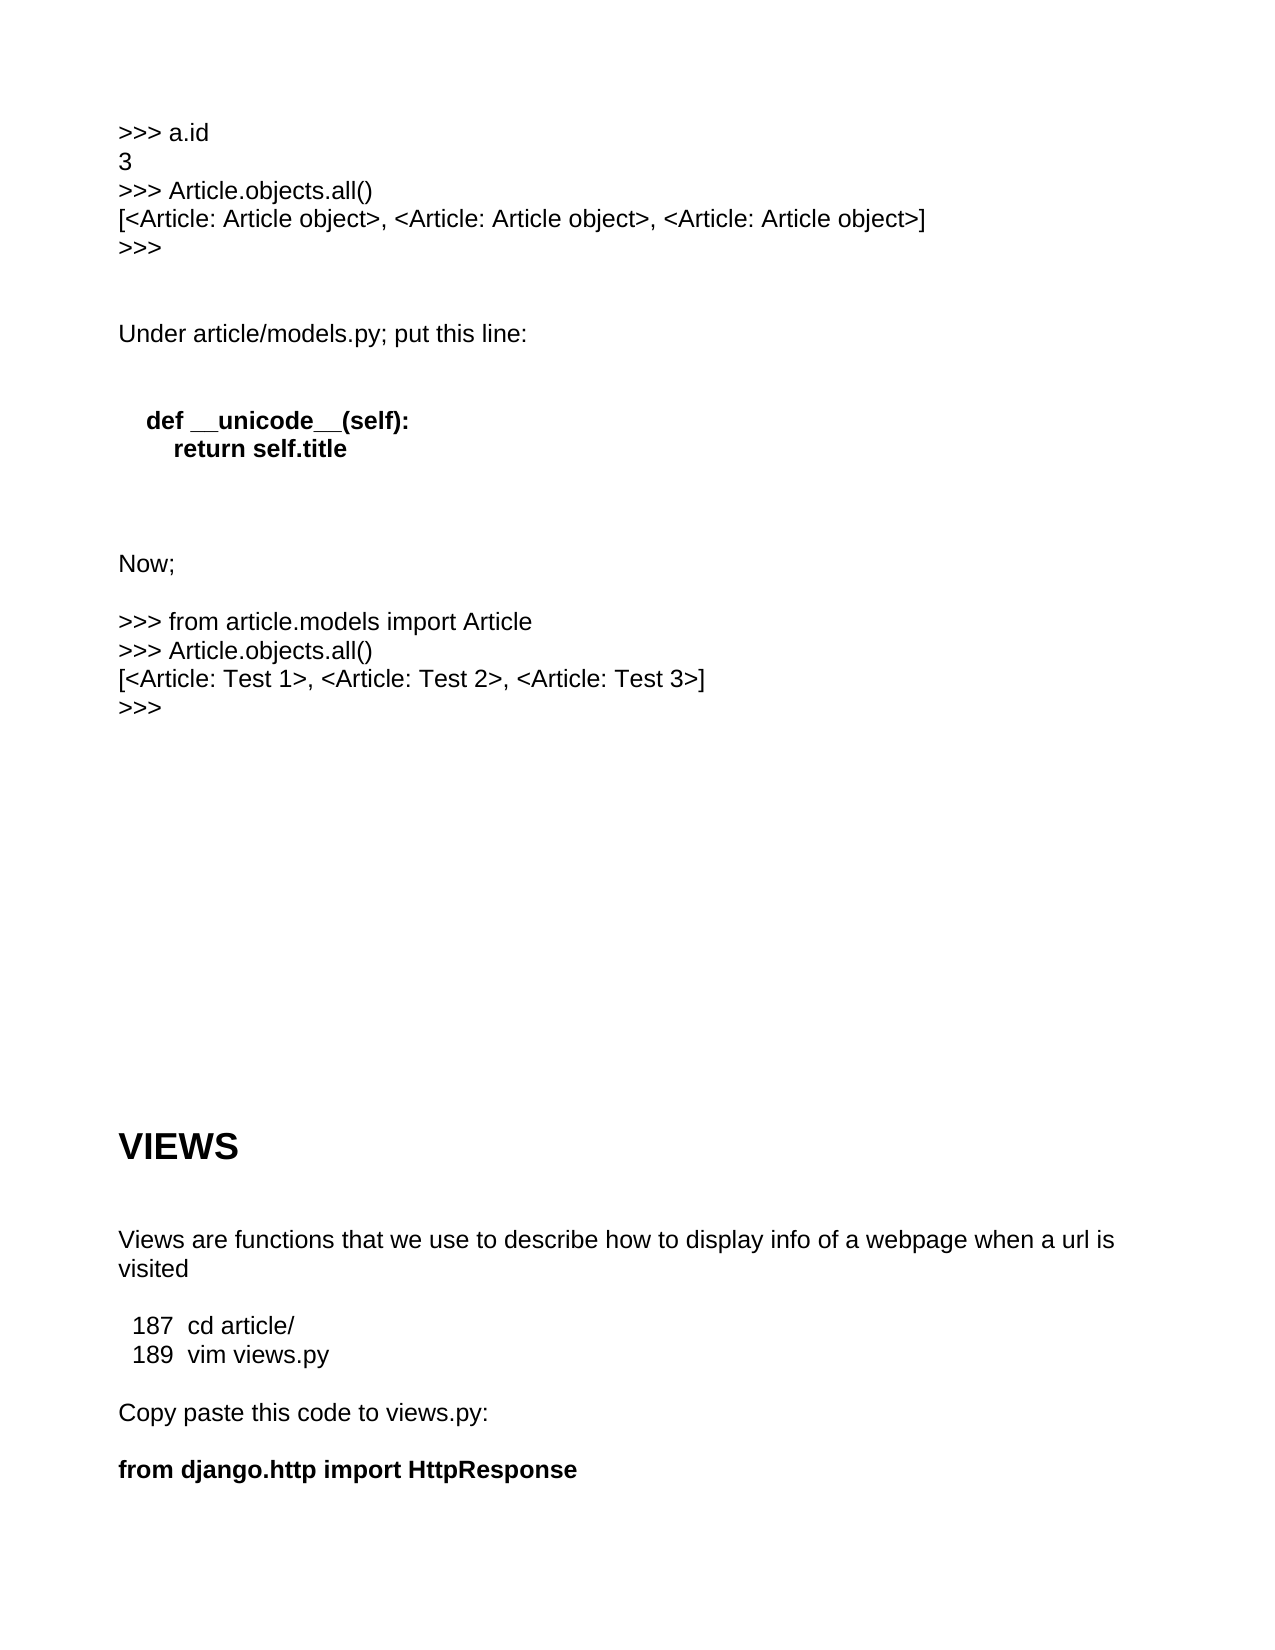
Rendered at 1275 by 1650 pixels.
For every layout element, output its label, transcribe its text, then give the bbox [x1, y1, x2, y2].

text 3 [118, 147, 1157, 176]
text 187 cd article/ [118, 1311, 1157, 1340]
text [<Article: Article object>, <Article: Article object>, <Article: Article object>] [118, 204, 1157, 233]
text Now; [118, 549, 1157, 578]
text return self.title [118, 434, 1157, 463]
text VIEWS [118, 1124, 1157, 1167]
text >>> Article.objects.all() [118, 636, 1157, 664]
text from django.http import HttpResponse [118, 1455, 1157, 1484]
text Copy paste this code to views.py: [118, 1397, 1157, 1426]
text >>> a.id [118, 118, 1157, 147]
text >>> [118, 693, 1157, 722]
text def __unicode__(self): [118, 406, 1157, 434]
text Views are functions that we use to describe how to display info of a webpage when a url is visited [118, 1225, 1157, 1282]
text >>> Article.objects.all() [118, 176, 1157, 204]
text [<Article: Test 1>, <Article: Test 2>, <Article: Test 3>] [118, 664, 1157, 693]
text >>> from article.models import Article [118, 607, 1157, 636]
text 189 vim views.py [118, 1340, 1157, 1369]
text >>> [118, 233, 1157, 262]
text Under article/models.py; put this line: [118, 319, 1157, 348]
